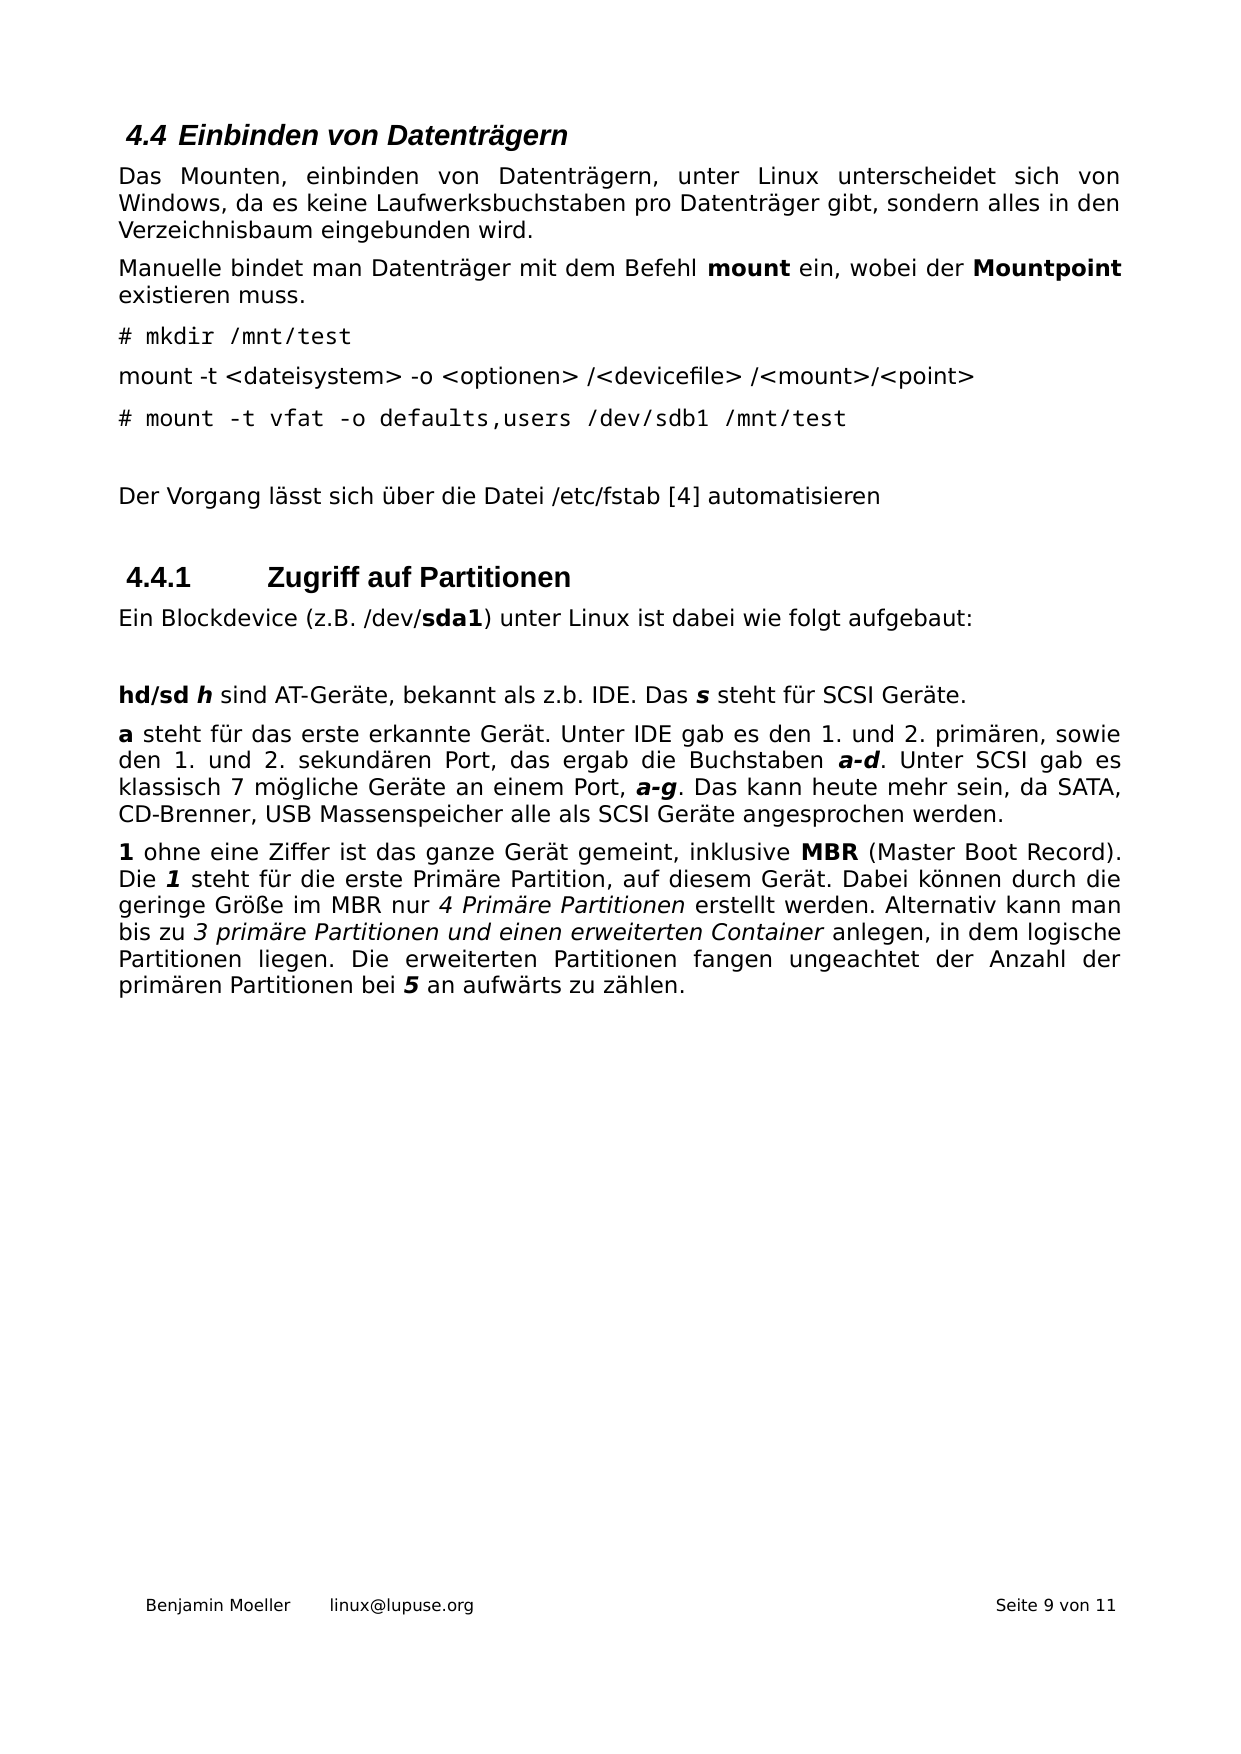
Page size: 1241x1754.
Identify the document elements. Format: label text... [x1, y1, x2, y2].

text Ein Blockdevice (z.B. /dev/sda1) unter Linux ist dabei wie folgt aufgebaut: [118, 605, 1122, 632]
text a steht für das erste erkannte Gerät. Unter IDE gab es den 1. und 2. primären, sowie den 1. und 2. sekundären Port, das ergab die Buchstaben a-d. Unter SCSI gab es klassisch 7 mögliche Geräte an einem Port, a-g. Das kann heute mehr sein, da SATA, CD-Brenner, USB Massenspeicher alle als SCSI Geräte angesprochen werden. [118, 721, 1122, 827]
text # mkdir /mnt/test [118, 320, 1122, 352]
text # mount -t vfat -o defaults,users /dev/sdb1 /mnt/test [118, 402, 1122, 433]
text 1 ohne eine Ziffer ist das ganze Gerät gemeint, inklusive MBR (Master Boot Record). Die 1 steht für die erste Primäre Partition, auf diesem Gerät. Dabei können durch die geringe Größe im MBR nur 4 Primäre Partitionen erstellt werden. Alternativ kann man bis zu 3 primäre Partitionen und einen erweiterten Container anlegen, in dem logische Partitionen liegen. Die erweiterten Partitionen fangen ungeachtet der Anzahl der primären Partitionen bei 5 an aufwärts zu zählen. [118, 839, 1122, 999]
subtitle Einbinden von Datenträgern [118, 118, 1122, 152]
text Manuelle bindet man Datenträger mit dem Befehl mount ein, wobei der Mountpoint existieren muss. [118, 255, 1122, 308]
subtitle Zugriff auf Partitionen [118, 560, 1122, 594]
text Der Vorgang lässt sich über die Datei /etc/fstab [4] automatisieren [118, 483, 1122, 510]
text mount -t <dateisystem> -o <optionen> /<devicefile> /<mount>/<point> [118, 363, 1122, 390]
text Das Mounten, einbinden von Datenträgern, unter Linux unterscheidet sich von Windows, da es keine Laufwerksbuchstaben pro Datenträger gibt, sondern alles in den Verzeichnisbaum eingebunden wird. [118, 163, 1122, 243]
text hd/sd h sind AT-Geräte, bekannt als z.b. IDE. Das s steht für SCSI Geräte. [118, 682, 1122, 709]
